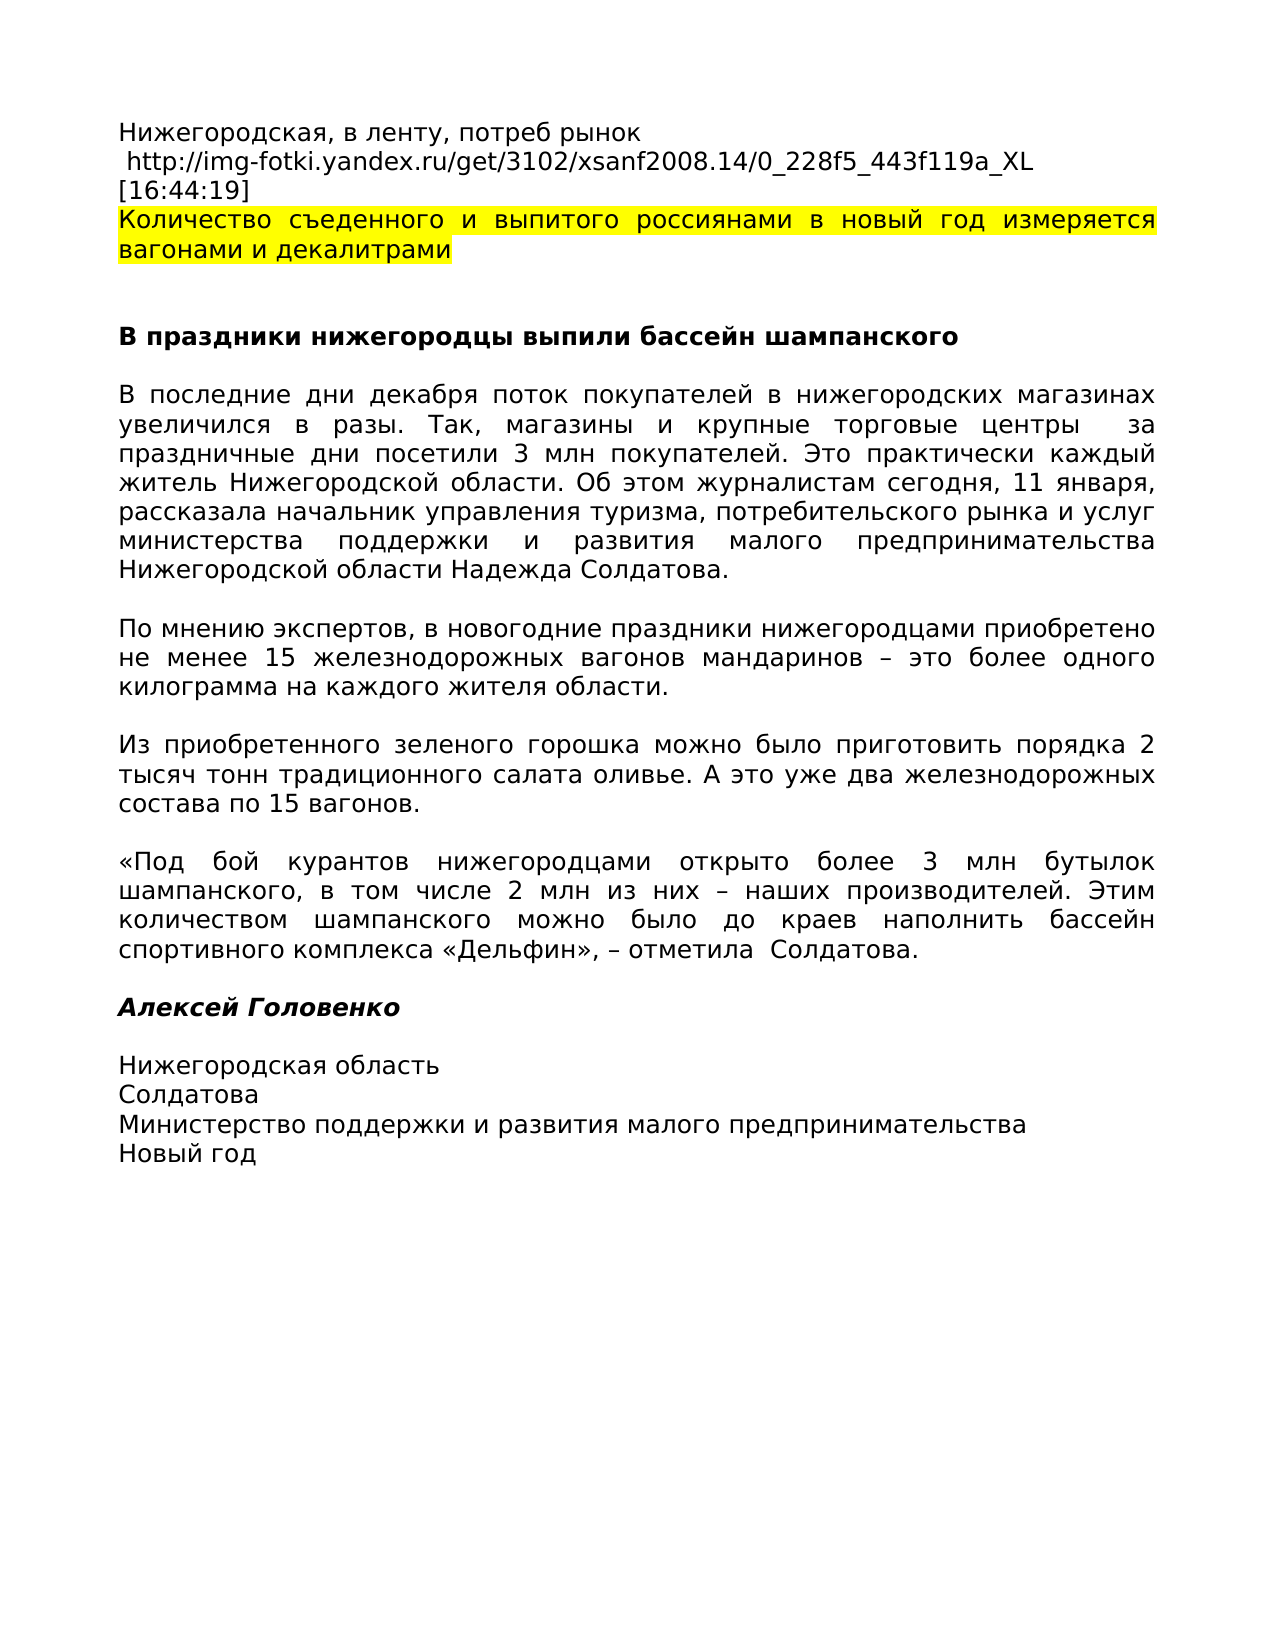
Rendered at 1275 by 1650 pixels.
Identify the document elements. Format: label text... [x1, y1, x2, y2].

text Солдатова [118, 1081, 1157, 1110]
text [16:44:19] [118, 176, 1157, 206]
text http://img-fotki.yandex.ru/get/3102/xsanf2008.14/0_228f5_443f119a_XL [118, 147, 1157, 176]
text Из приобретенного зеленого горошка можно было приготовить порядка 2 тысяч тонн традиционного салата оливье. А это уже два железнодорожных состава по 15 вагонов. [118, 731, 1157, 818]
text Министерство поддержки и развития малого предпринимательства [118, 1110, 1157, 1139]
text Количество съеденного и выпитого россиянами в новый год измеряется вагонами и декалитрами [118, 206, 1157, 264]
text В праздники нижегородцы выпили бассейн шампанского [118, 322, 1157, 351]
text Новый год [118, 1139, 1157, 1168]
text Алексей Головенко [118, 993, 1157, 1022]
text Нижегородская область [118, 1051, 1157, 1081]
text Нижегородская, в ленту, потреб рынок [118, 118, 1157, 147]
text В последние дни декабря поток покупателей в нижегородских магазинах увеличился в разы. Так, магазины и крупные торговые центры за праздничные дни посетили 3 млн покупателей. Это практически каждый житель Нижегородской области. Об этом журналистам сегодня, 11 января, рассказала начальник управления туризма, потребительского рынка и услуг министерства поддержки и развития малого предпринимательства Нижегородской области Надежда Солдатова. [118, 381, 1157, 585]
text По мнению экспертов, в новогодние праздники нижегородцами приобретено не менее 15 железнодорожных вагонов мандаринов – это более одного килограмма на каждого жителя области. [118, 614, 1157, 701]
text «Под бой курантов нижегородцами открыто более 3 млн бутылок шампанского, в том числе 2 млн из них – наших производителей. Этим количеством шампанского можно было до краев наполнить бассейн спортивного комплекса «Дельфин», – отметила Солдатова. [118, 847, 1157, 964]
